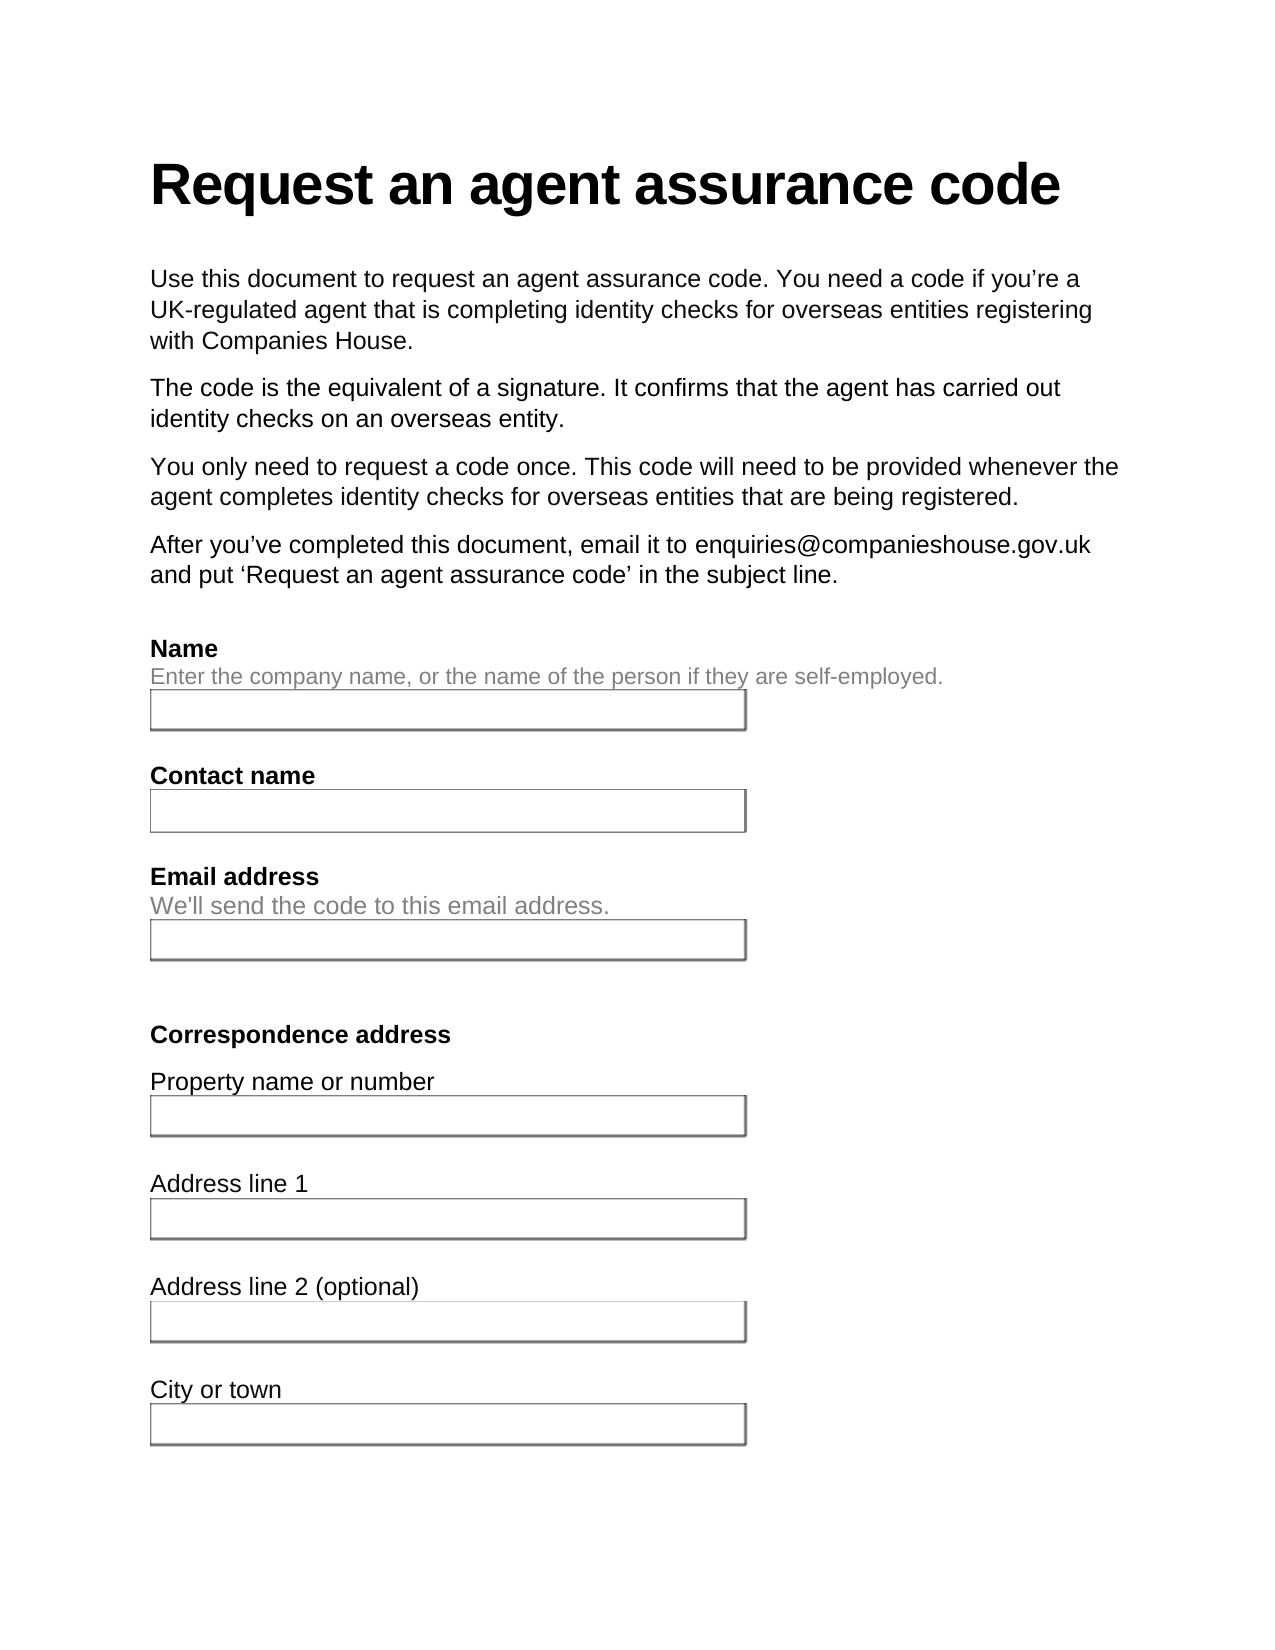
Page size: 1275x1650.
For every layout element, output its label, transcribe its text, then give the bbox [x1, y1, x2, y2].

text After you’ve completed this document, email it to enquiries@companieshouse.gov.uk and put ‘Request an agent assurance code’ in the subject line. [150, 529, 1125, 589]
text Property name or number [150, 1067, 1125, 1095]
text Address line 2 (optional) [150, 1272, 1125, 1301]
text Contact name [150, 761, 1125, 789]
text Address line 1 [150, 1169, 1125, 1198]
text Enter the company name, or the name of the person if they are self-employed. [150, 663, 1125, 689]
text Name [150, 634, 1125, 663]
text Correspondence address [150, 1020, 1125, 1049]
text Email address We'll send the code to this email address. [150, 862, 1125, 919]
text City or town [150, 1375, 1125, 1404]
text You only need to request a code once. This code will need to be provided whenever the agent completes identity checks for overseas entities that are being registered. [150, 451, 1125, 511]
text Use this document to request an agent assurance code. You need a code if you’re a UK-regulated agent that is completing identity checks for overseas entities registering with Companies House. [150, 264, 1125, 355]
text The code is the equivalent of a signature. It confirms that the agent has carried out identity checks on an overseas entity. [150, 373, 1125, 433]
title Request an agent assurance code [150, 150, 1125, 217]
